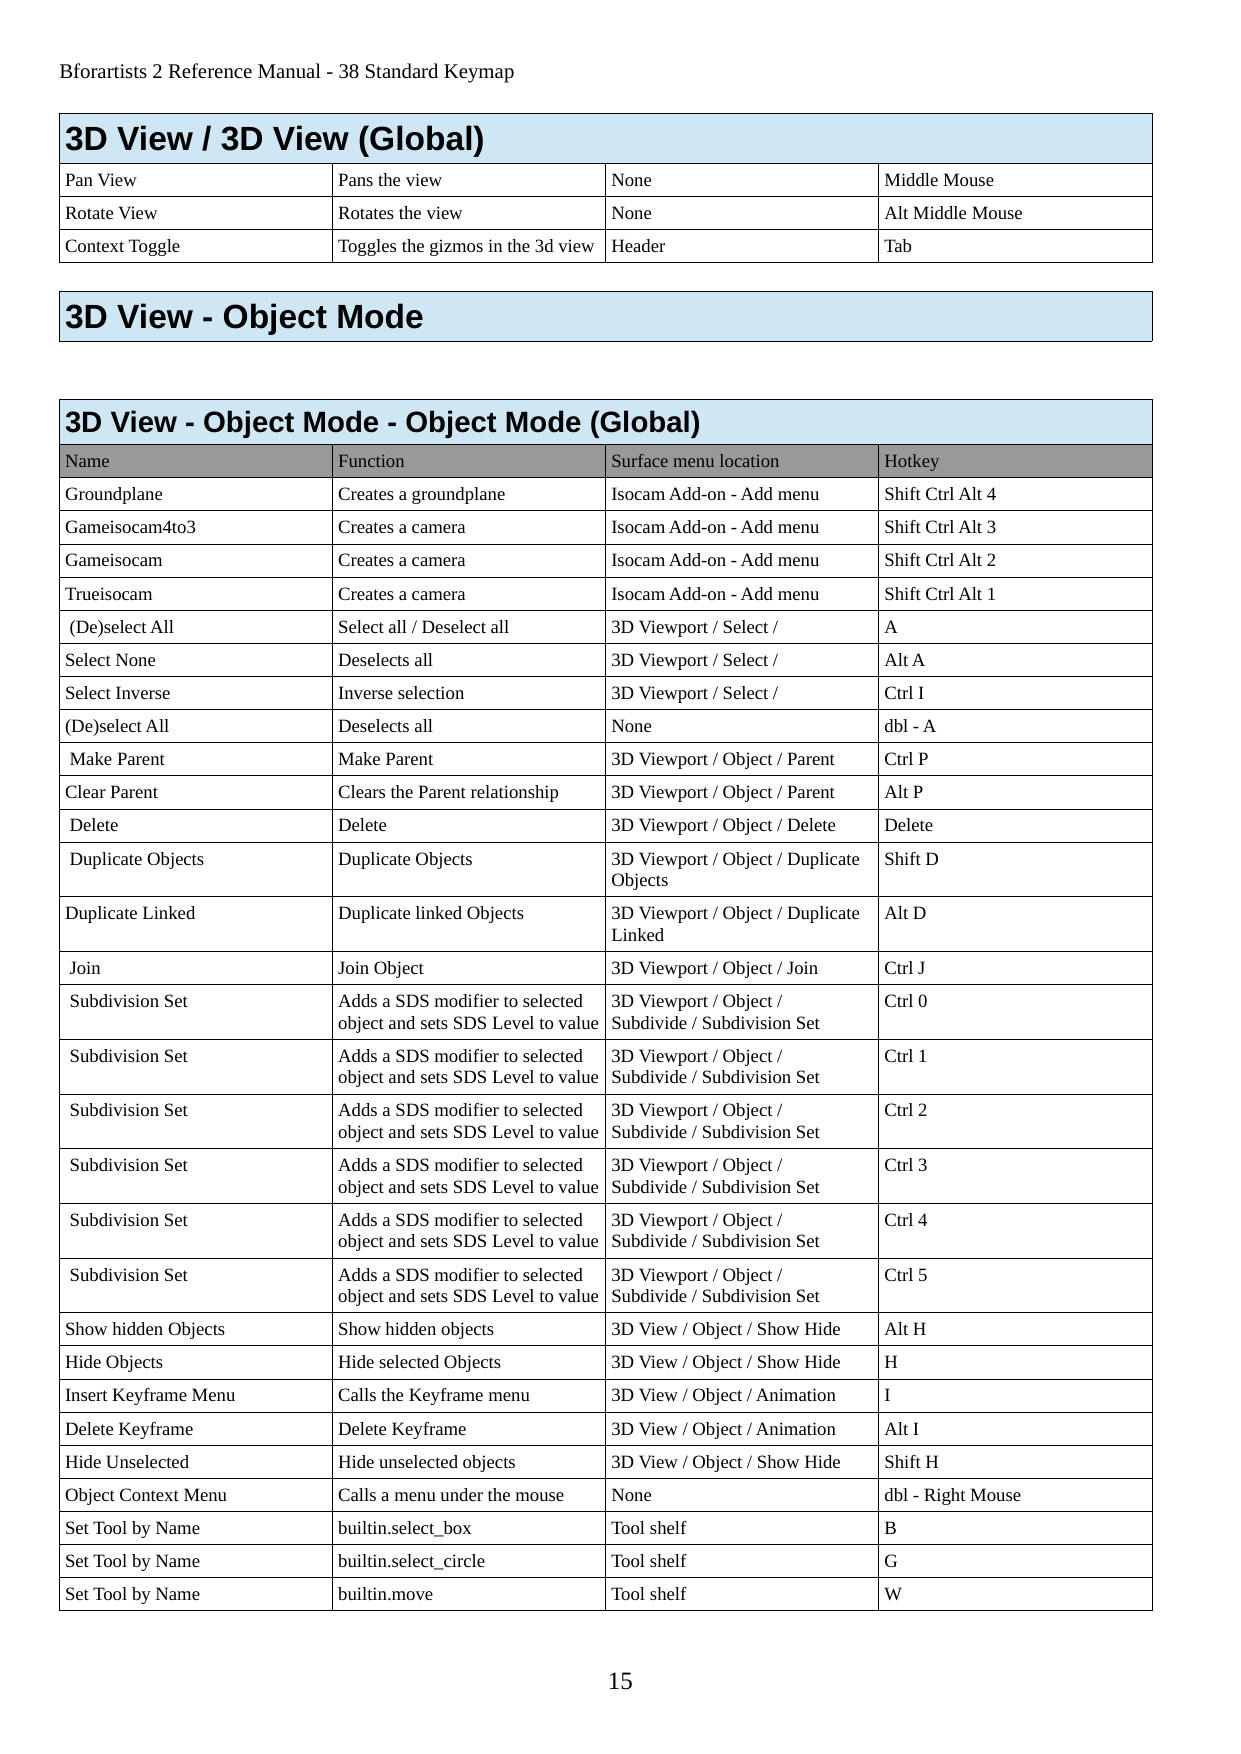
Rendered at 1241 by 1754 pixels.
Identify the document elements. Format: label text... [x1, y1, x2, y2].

table_cell Gameisocam4to3 [60, 511, 332, 543]
table_cell 3D Viewport / Object / Parent [606, 743, 878, 775]
table_cell Hide Objects [60, 1346, 332, 1378]
table_cell Adds a SDS modifier to selected object and sets SDS Level to value [333, 1259, 605, 1312]
table_cell dbl - A [879, 710, 1152, 742]
table_cell Pan View [60, 164, 332, 196]
table_cell Creates a groundplane [333, 478, 605, 510]
table_cell Subdivision Set [60, 985, 332, 1039]
table_cell Delete [879, 810, 1152, 842]
table_cell Alt I [879, 1413, 1152, 1445]
table_cell Clear Parent [60, 776, 332, 808]
table_cell Delete Keyframe [333, 1413, 605, 1445]
table_cell Adds a SDS modifier to selected object and sets SDS Level to value [333, 1040, 605, 1093]
table_cell Join [60, 952, 332, 984]
table_cell Isocam Add-on - Add menu [606, 511, 878, 543]
table_cell Deselects all [333, 644, 605, 676]
table_header 3D View - Object Mode [60, 292, 1152, 341]
table_cell Alt D [879, 897, 1152, 951]
table_cell Subdivision Set [60, 1149, 332, 1203]
table_cell Subdivision Set [60, 1259, 332, 1312]
table_cell Isocam Add-on - Add menu [606, 578, 878, 610]
table_cell Hide Unselected [60, 1446, 332, 1478]
table_cell Gameisocam [60, 545, 332, 577]
table_cell Show hidden Objects [60, 1313, 332, 1345]
table_cell Name [60, 445, 332, 477]
table_cell Pans the view [333, 164, 605, 196]
table_cell Ctrl 3 [879, 1149, 1152, 1203]
table_cell Set Tool by Name [60, 1512, 332, 1544]
table_cell Groundplane [60, 478, 332, 510]
table_cell Alt A [879, 644, 1152, 676]
table_cell 3D Viewport / Object / Subdivide / Subdivision Set [606, 1095, 878, 1148]
table_cell Select Inverse [60, 677, 332, 709]
table_cell (De)select All [60, 710, 332, 742]
table_cell 3D View / Object / Show Hide [606, 1313, 878, 1345]
table_cell 3D Viewport / Object / Subdivide / Subdivision Set [606, 1204, 878, 1258]
table_cell Make Parent [60, 743, 332, 775]
table_cell Tool shelf [606, 1545, 878, 1577]
table_cell 3D View / Object / Show Hide [606, 1446, 878, 1478]
table_cell Trueisocam [60, 578, 332, 610]
table_cell Duplicate linked Objects [333, 897, 605, 951]
table_cell None [606, 1479, 878, 1511]
table_cell Select None [60, 644, 332, 676]
table_cell Show hidden objects [333, 1313, 605, 1345]
table_cell Adds a SDS modifier to selected object and sets SDS Level to value [333, 1204, 605, 1258]
table_cell Toggles the gizmos in the 3d view [333, 230, 605, 262]
table_cell Alt P [879, 776, 1152, 808]
table_cell 3D Viewport / Object / Subdivide / Subdivision Set [606, 1149, 878, 1203]
table_cell 3D Viewport / Select / [606, 611, 878, 643]
table_cell G [879, 1545, 1152, 1577]
table_cell Tool shelf [606, 1512, 878, 1544]
table_cell Isocam Add-on - Add menu [606, 478, 878, 510]
table_cell Duplicate Objects [333, 843, 605, 896]
table_cell dbl - Right Mouse [879, 1479, 1152, 1511]
table_cell Hide selected Objects [333, 1346, 605, 1378]
table_cell Adds a SDS modifier to selected object and sets SDS Level to value [333, 1149, 605, 1203]
table_cell Adds a SDS modifier to selected object and sets SDS Level to value [333, 1095, 605, 1148]
table_cell None [606, 710, 878, 742]
table_cell Context Toggle [60, 230, 332, 262]
table_cell Ctrl 4 [879, 1204, 1152, 1258]
table_cell Set Tool by Name [60, 1578, 332, 1610]
table_cell Ctrl P [879, 743, 1152, 775]
table_cell Make Parent [333, 743, 605, 775]
table_cell Surface menu location [606, 445, 878, 477]
table_cell 3D Viewport / Object / Subdivide / Subdivision Set [606, 1040, 878, 1093]
table_cell Creates a camera [333, 511, 605, 543]
table_cell builtin.select_circle [333, 1545, 605, 1577]
table_cell Subdivision Set [60, 1095, 332, 1148]
table_cell 3D Viewport / Object / Join [606, 952, 878, 984]
table_cell Delete [60, 810, 332, 842]
table_cell Header [606, 230, 878, 262]
table_cell Deselects all [333, 710, 605, 742]
table_cell Delete Keyframe [60, 1413, 332, 1445]
table_cell Insert Keyframe Menu [60, 1380, 332, 1412]
table_cell Hotkey [879, 445, 1152, 477]
table_cell Adds a SDS modifier to selected object and sets SDS Level to value [333, 985, 605, 1039]
table_cell 3D View / Object / Show Hide [606, 1346, 878, 1378]
table_cell builtin.move [333, 1578, 605, 1610]
table_cell Clears the Parent relationship [333, 776, 605, 808]
table_cell None [606, 164, 878, 196]
table_cell H [879, 1346, 1152, 1378]
table_cell Hide unselected objects [333, 1446, 605, 1478]
table_cell Rotate View [60, 197, 332, 229]
table_cell Subdivision Set [60, 1204, 332, 1258]
table_cell Ctrl 5 [879, 1259, 1152, 1312]
table_cell 3D Viewport / Object / Duplicate Linked [606, 897, 878, 951]
table_cell Middle Mouse [879, 164, 1152, 196]
table_cell W [879, 1578, 1152, 1610]
table_cell Ctrl 0 [879, 985, 1152, 1039]
table_cell 3D Viewport / Object / Subdivide / Subdivision Set [606, 1259, 878, 1312]
table_cell None [606, 197, 878, 229]
table_cell 3D Viewport / Object / Parent [606, 776, 878, 808]
table_cell Creates a camera [333, 545, 605, 577]
table_cell Delete [333, 810, 605, 842]
table_cell Ctrl I [879, 677, 1152, 709]
table_cell Tab [879, 230, 1152, 262]
table_cell Ctrl 2 [879, 1095, 1152, 1148]
table_cell builtin.select_box [333, 1512, 605, 1544]
table_cell Tool shelf [606, 1578, 878, 1610]
table_cell 3D View / Object / Animation [606, 1413, 878, 1445]
table_cell Inverse selection [333, 677, 605, 709]
table_cell I [879, 1380, 1152, 1412]
table_cell Calls the Keyframe menu [333, 1380, 605, 1412]
table_cell Calls a menu under the mouse [333, 1479, 605, 1511]
table_cell Ctrl J [879, 952, 1152, 984]
table_cell Rotates the view [333, 197, 605, 229]
table_header 3D View / 3D View (Global) [60, 114, 1152, 163]
table_cell Set Tool by Name [60, 1545, 332, 1577]
table_cell Join Object [333, 952, 605, 984]
table_cell Shift H [879, 1446, 1152, 1478]
table_header 3D View - Object Mode - Object Mode (Global) [60, 400, 1152, 444]
table_cell Isocam Add-on - Add menu [606, 545, 878, 577]
table_cell Duplicate Objects [60, 843, 332, 896]
table_cell Shift Ctrl Alt 2 [879, 545, 1152, 577]
table_cell 3D Viewport / Object / Duplicate Objects [606, 843, 878, 896]
table_cell 3D Viewport / Object / Subdivide / Subdivision Set [606, 985, 878, 1039]
table_cell 3D Viewport / Object / Delete [606, 810, 878, 842]
table_cell 3D View / Object / Animation [606, 1380, 878, 1412]
table_cell Alt H [879, 1313, 1152, 1345]
table_cell Creates a camera [333, 578, 605, 610]
table_cell Ctrl 1 [879, 1040, 1152, 1093]
table_cell Shift Ctrl Alt 1 [879, 578, 1152, 610]
table_cell Select all / Deselect all [333, 611, 605, 643]
table_cell Shift D [879, 843, 1152, 896]
table_cell (De)select All [60, 611, 332, 643]
table_cell Duplicate Linked [60, 897, 332, 951]
table_cell 3D Viewport / Select / [606, 677, 878, 709]
table_cell Shift Ctrl Alt 4 [879, 478, 1152, 510]
table_cell A [879, 611, 1152, 643]
table_cell Alt Middle Mouse [879, 197, 1152, 229]
table_cell B [879, 1512, 1152, 1544]
table_cell 3D Viewport / Select / [606, 644, 878, 676]
table_cell Subdivision Set [60, 1040, 332, 1093]
table_cell Shift Ctrl Alt 3 [879, 511, 1152, 543]
table_cell Object Context Menu [60, 1479, 332, 1511]
table_cell Function [333, 445, 605, 477]
